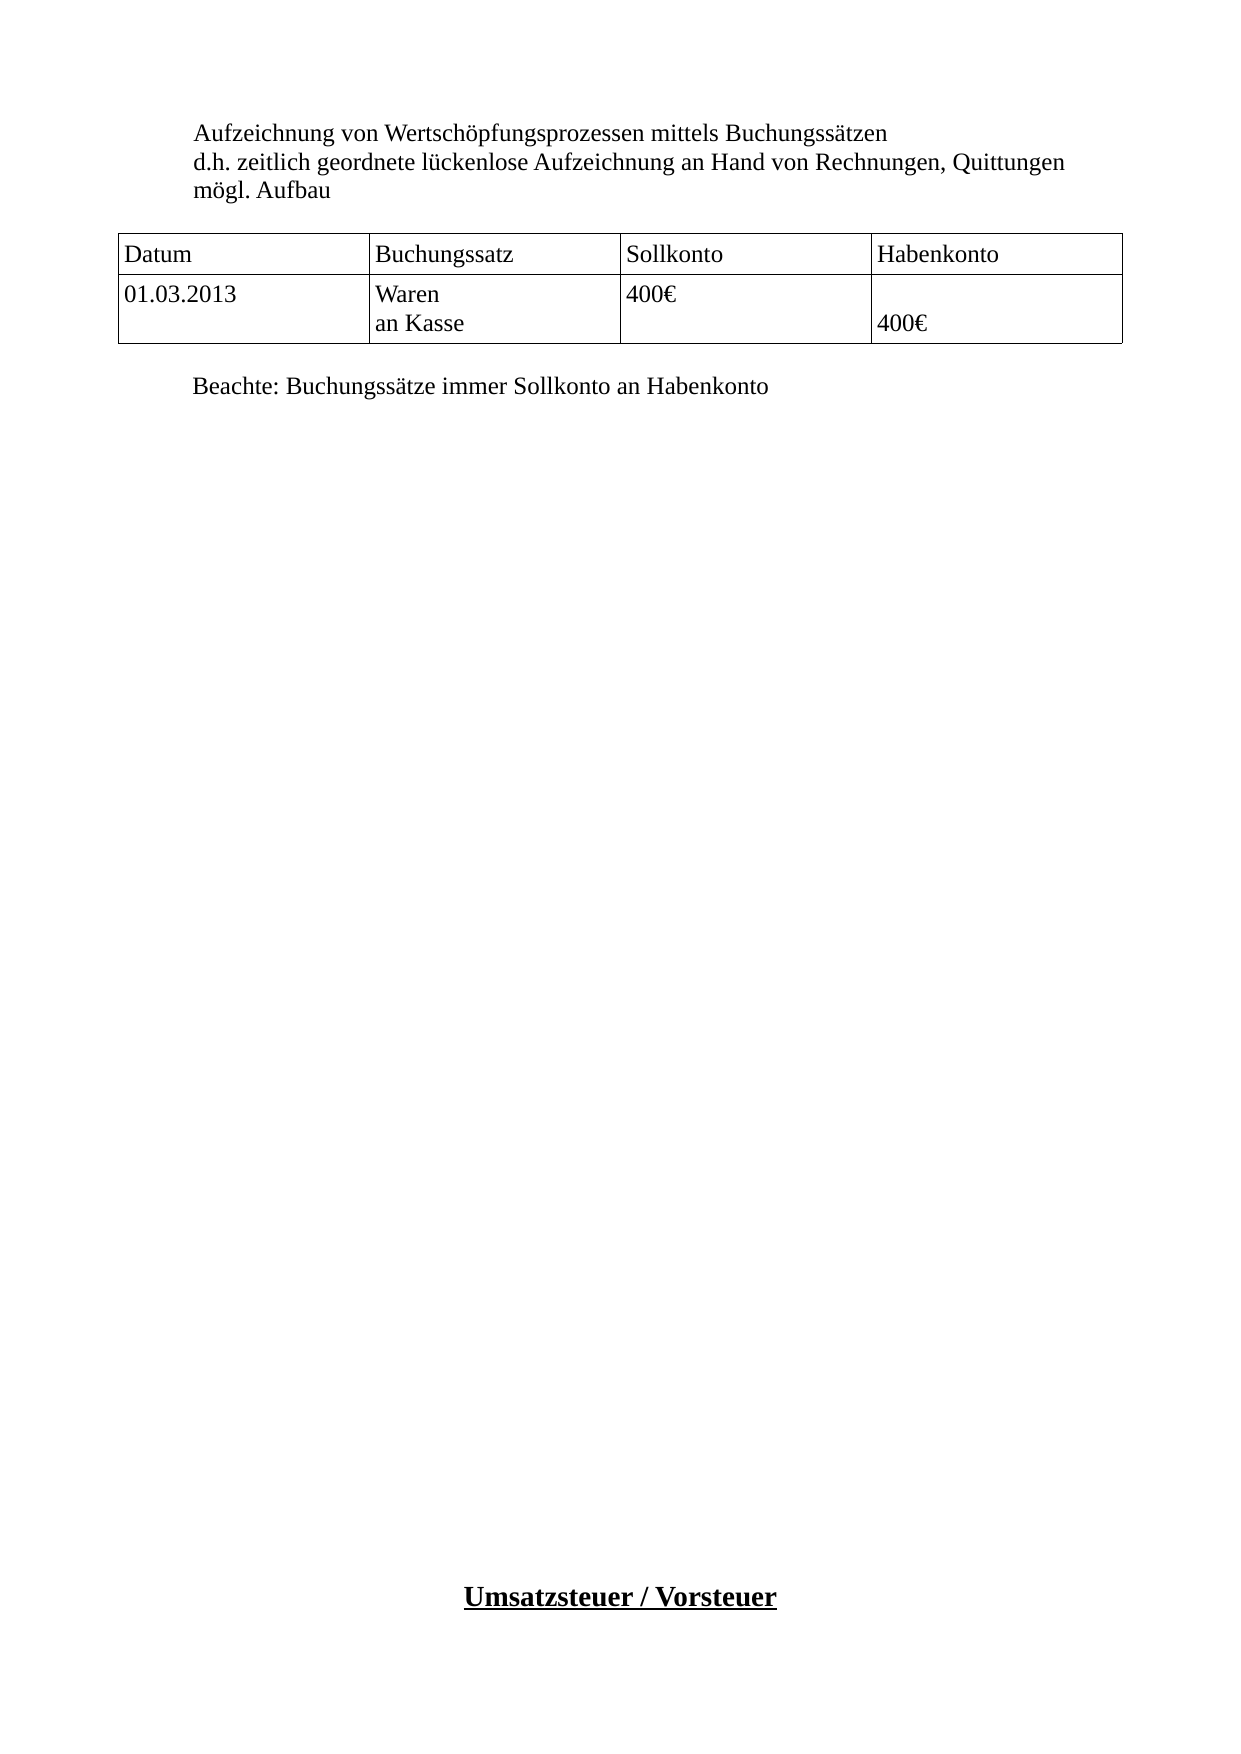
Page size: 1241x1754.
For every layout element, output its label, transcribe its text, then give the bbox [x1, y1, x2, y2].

table_header Habenkonto [872, 234, 1122, 273]
list d.h. zeitlich geordnete lückenlose Aufzeichnung an Hand von Rechnungen, Quittungen [156, 147, 1122, 176]
table_header Datum [119, 234, 369, 273]
table_header Buchungssatz [370, 234, 620, 273]
list mögl. Aufbau [156, 176, 1122, 204]
table_cell 400€ [872, 275, 1122, 342]
text Umsatzsteuer / Vorsteuer [118, 1579, 1122, 1612]
text Beachte: Buchungssätze immer Sollkonto an Habenkonto [118, 371, 1122, 400]
list Aufzeichnung von Wertschöpfungsprozessen mittels Buchungssätzen [156, 118, 1122, 147]
table_cell 01.03.2013 [119, 275, 369, 342]
table_cell 400€ [621, 275, 871, 342]
table_cell Waren an Kasse [370, 275, 620, 342]
table_header Sollkonto [621, 234, 871, 273]
